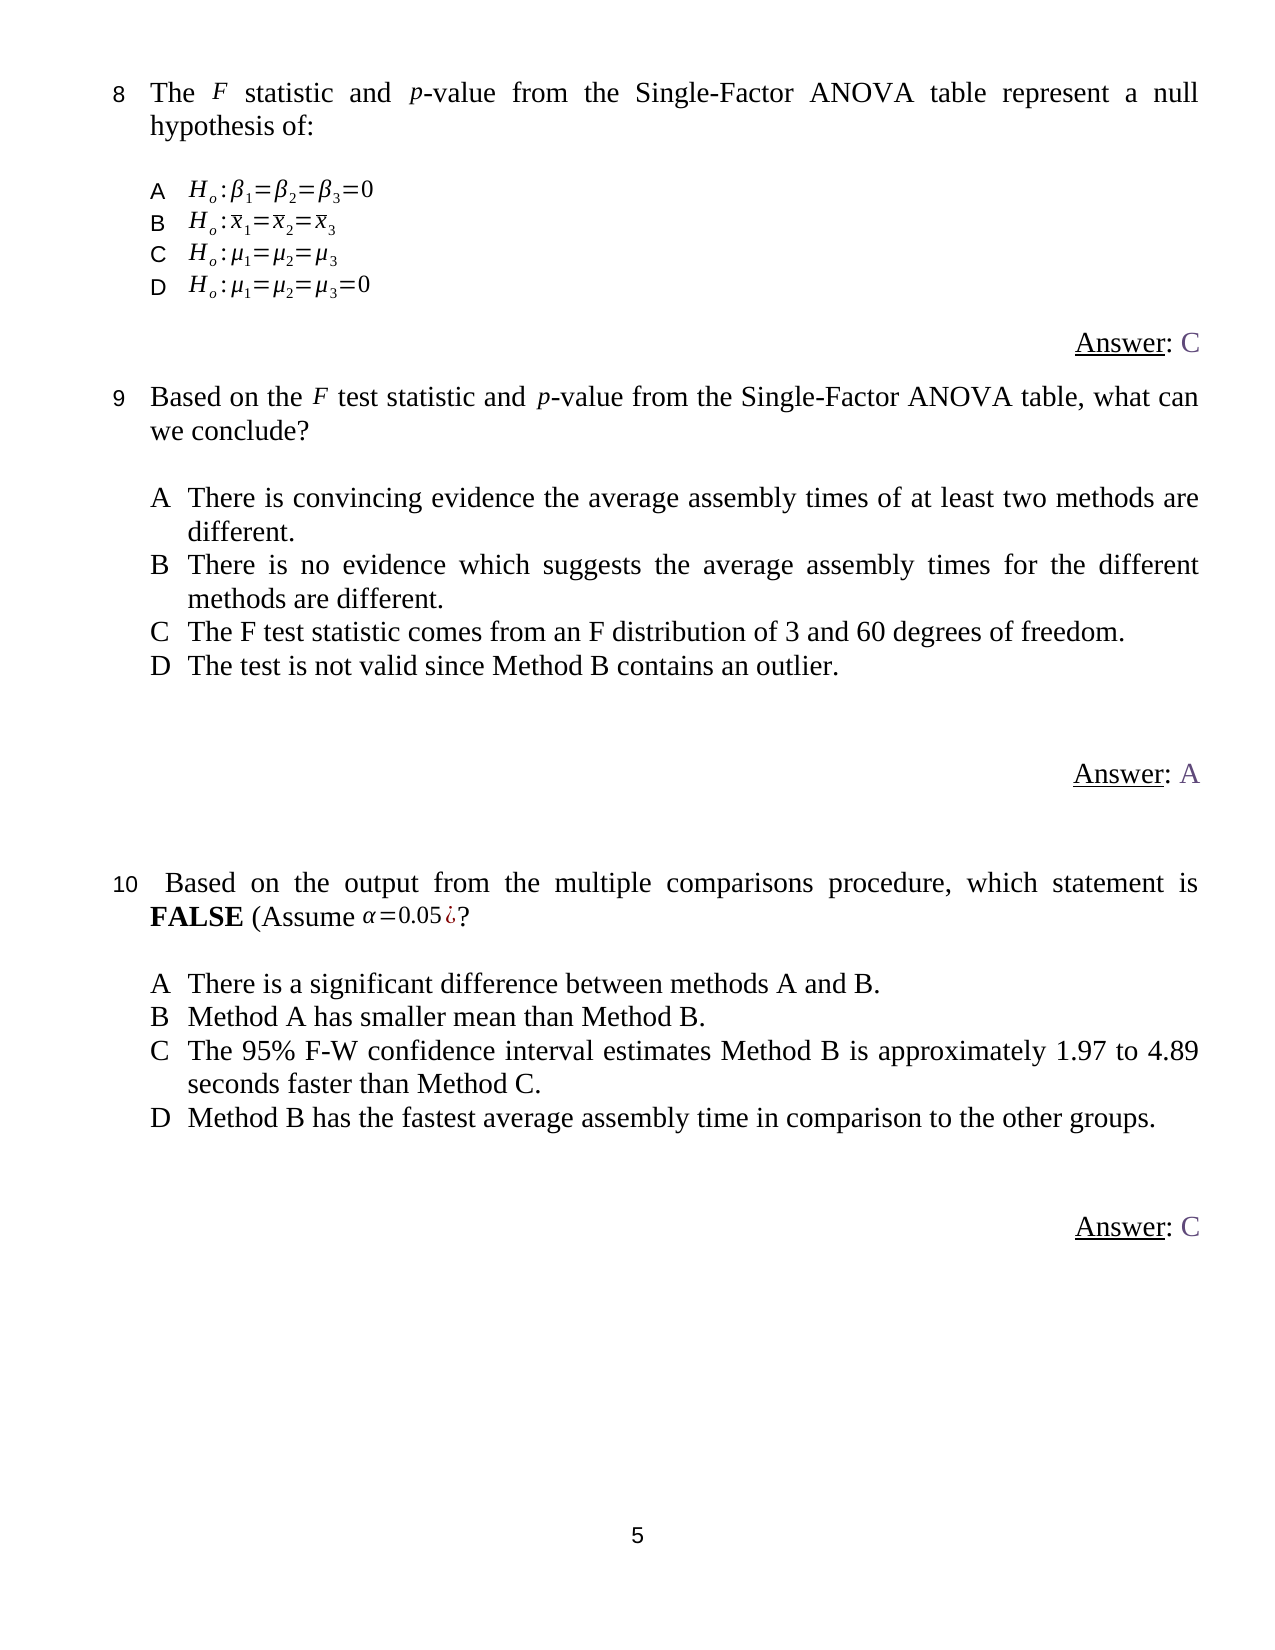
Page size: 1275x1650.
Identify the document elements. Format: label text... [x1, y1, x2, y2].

text Answer: C [75, 325, 1200, 359]
list There is no evidence which suggests the average assembly times for the different methods are different. [150, 547, 1200, 614]
list There is convincing evidence the average assembly times of at least two methods are different. [150, 480, 1200, 547]
list Based on the test statistic and -value from the Single-Factor ANOVA table, what can we conclude? [112, 379, 1200, 447]
list The F test statistic comes from an F distribution of 3 and 60 degrees of freedom. [150, 614, 1200, 648]
list Method A has smaller mean than Method B. [150, 999, 1200, 1033]
text Answer: A [75, 757, 1200, 790]
list Method B has the fastest average assembly time in comparison to the other groups. [150, 1100, 1200, 1134]
list The statistic and -value from the Single-Factor ANOVA table represent a null hypothesis of: [112, 75, 1200, 142]
text Answer: C [75, 1209, 1200, 1242]
list There is a significant difference between methods A and B. [150, 966, 1200, 999]
list The 95% F-W confidence interval estimates Method B is approximately 1.97 to 4.89 seconds faster than Method C. [150, 1033, 1200, 1100]
list Based on the output from the multiple comparisons procedure, which statement is FALSE (Assume ? [112, 865, 1200, 932]
list The test is not valid since Method B contains an outlier. [150, 648, 1200, 681]
